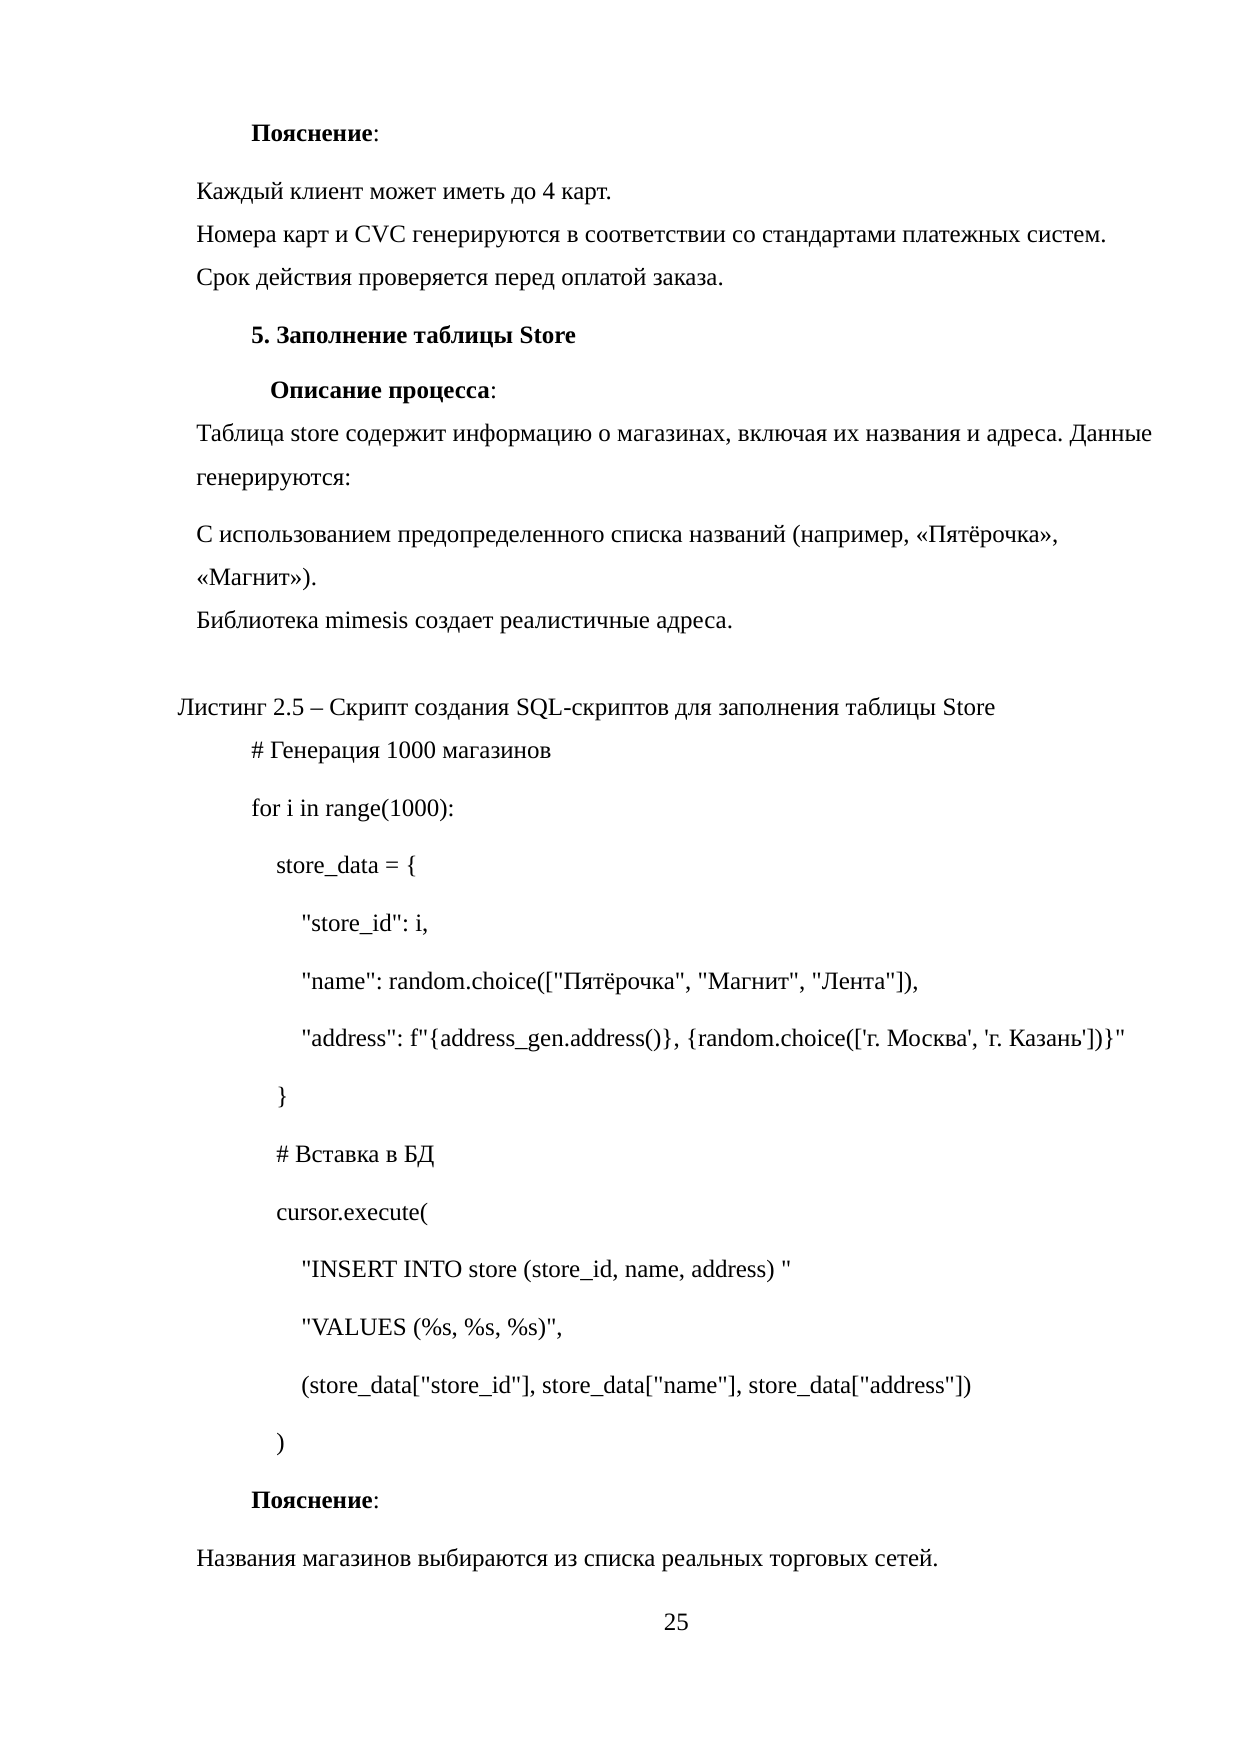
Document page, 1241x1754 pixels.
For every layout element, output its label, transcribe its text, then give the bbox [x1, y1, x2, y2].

text store_data = { [177, 850, 1181, 879]
text "store_id": i, [177, 908, 1181, 937]
text # Вставка в БД [177, 1139, 1181, 1168]
list Номера карт и CVC генерируются в соответствии со стандартами платежных систем. [177, 219, 1181, 248]
text for i in range(1000): [177, 793, 1181, 821]
text "INSERT INTO store (store_id, name, address) " [177, 1254, 1181, 1283]
text "VALUES (%s, %s, %s)", [177, 1312, 1181, 1341]
list С использованием предопределенного списка названий (например, «Пятёрочка», «Магнит»). [177, 519, 1181, 591]
text ) [177, 1427, 1181, 1456]
list Срок действия проверяется перед оплатой заказа. [177, 262, 1181, 291]
text Описание процесса: Таблица store содержит информацию о магазинах, включая их названия и адреса. Данные генерируются: [196, 375, 1181, 490]
text (store_data["store_id"], store_data["name"], store_data["address"]) [177, 1370, 1181, 1398]
text Листинг 2.5 – Скрипт создания SQL-скриптов для заполнения таблицы Store # Генерация 1000 магазинов [177, 692, 1181, 764]
text Пояснение: [177, 118, 1181, 147]
subtitle 5. Заполнение таблицы Store [177, 320, 1181, 348]
list Названия магазинов выбираются из списка реальных торговых сетей. [177, 1543, 1181, 1572]
text "name": random.choice(["Пятёрочка", "Магнит", "Лента"]), [177, 966, 1181, 994]
text cursor.execute( [177, 1197, 1181, 1225]
list Библиотека mimesis создает реалистичные адреса. [177, 606, 1181, 634]
text "address": f"{address_gen.address()}, {random.choice(['г. Москва', 'г. Казань'])}" [177, 1023, 1181, 1052]
list Каждый клиент может иметь до 4 карт. [177, 176, 1181, 204]
text Пояснение: [177, 1485, 1181, 1514]
text } [177, 1081, 1181, 1110]
